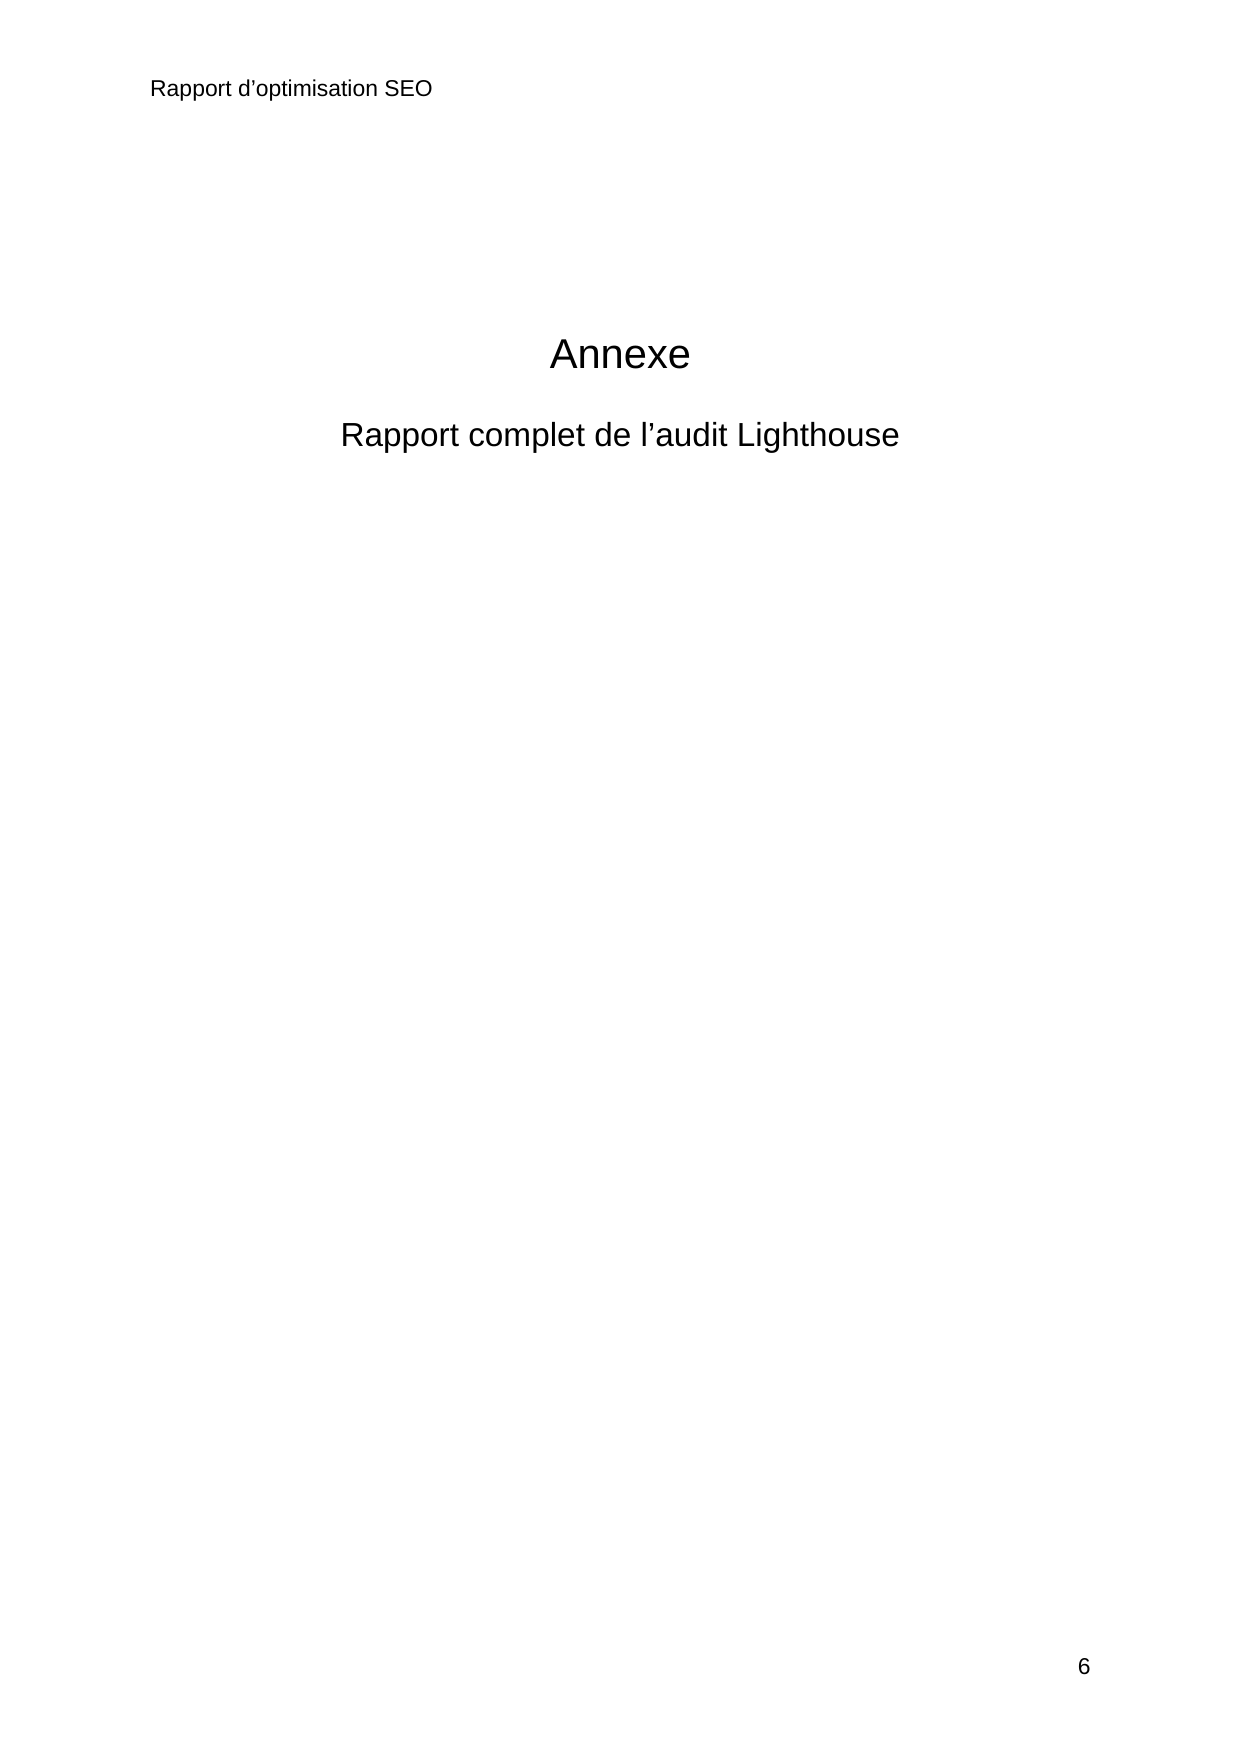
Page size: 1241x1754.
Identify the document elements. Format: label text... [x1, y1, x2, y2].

subtitle Annexe [150, 329, 1090, 377]
subtitle Rapport complet de l’audit Lighthouse [150, 414, 1090, 453]
